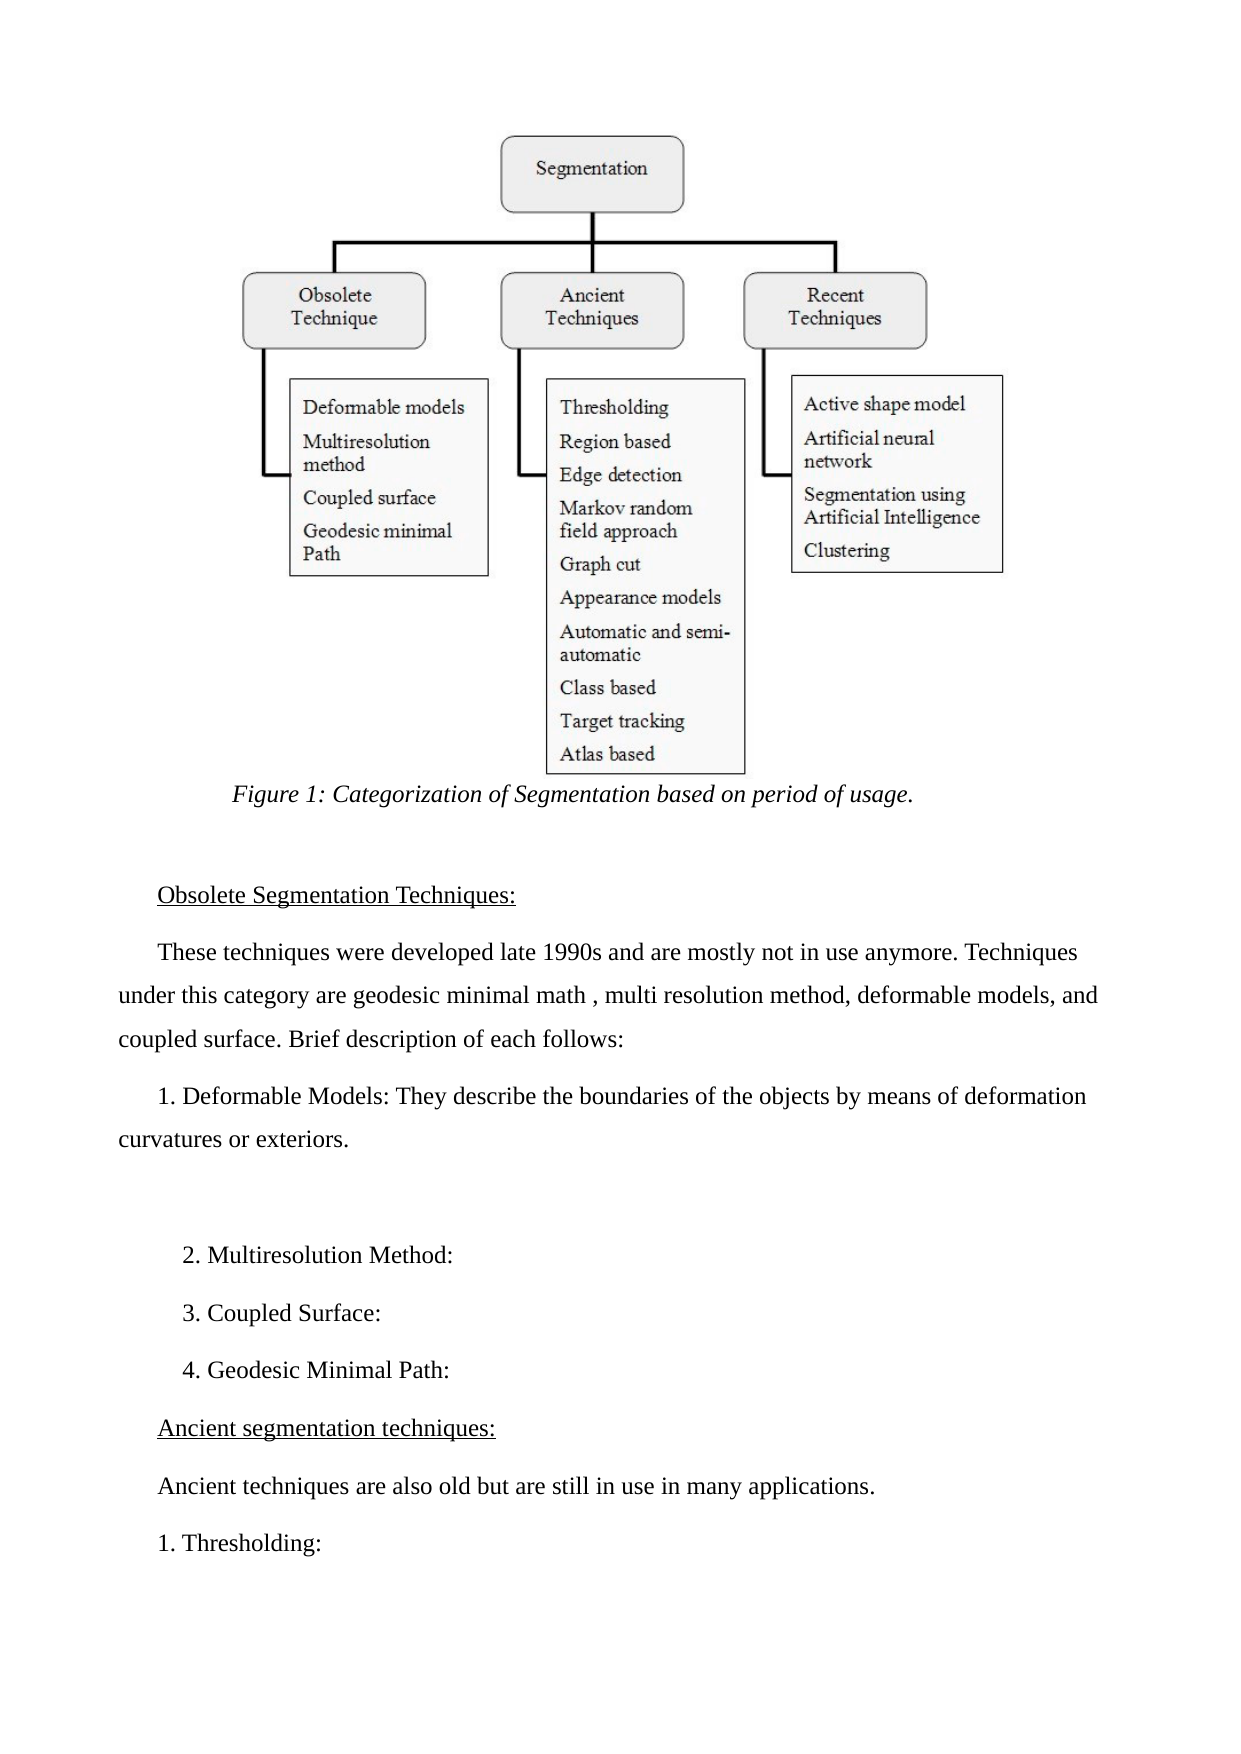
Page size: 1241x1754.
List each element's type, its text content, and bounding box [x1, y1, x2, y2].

text 4. Geodesic Minimal Path: [118, 1355, 1122, 1384]
text These techniques were developed late 1990s and are mostly not in use anymore. Techniques under this category are geodesic minimal math , multi resolution method, deformable models, and coupled surface. Brief description of each follows: [118, 937, 1122, 1052]
picture [231, 130, 1009, 779]
text 3. Coupled Surface: [118, 1298, 1122, 1326]
text Ancient segmentation techniques: [118, 1413, 1122, 1442]
text Ancient techniques are also old but are still in use in many applications. [118, 1471, 1122, 1499]
text 1. Deformable Models: They describe the boundaries of the objects by means of deformation curvatures or exteriors. [118, 1081, 1122, 1153]
text Obsolete Segmentation Techniques: [118, 880, 1122, 908]
text Figure 1: Categorization of Segmentation based on period of usage. [232, 779, 1008, 808]
text 2. Multiresolution Method: [118, 1240, 1122, 1269]
text 1. Thresholding: [118, 1528, 1122, 1557]
